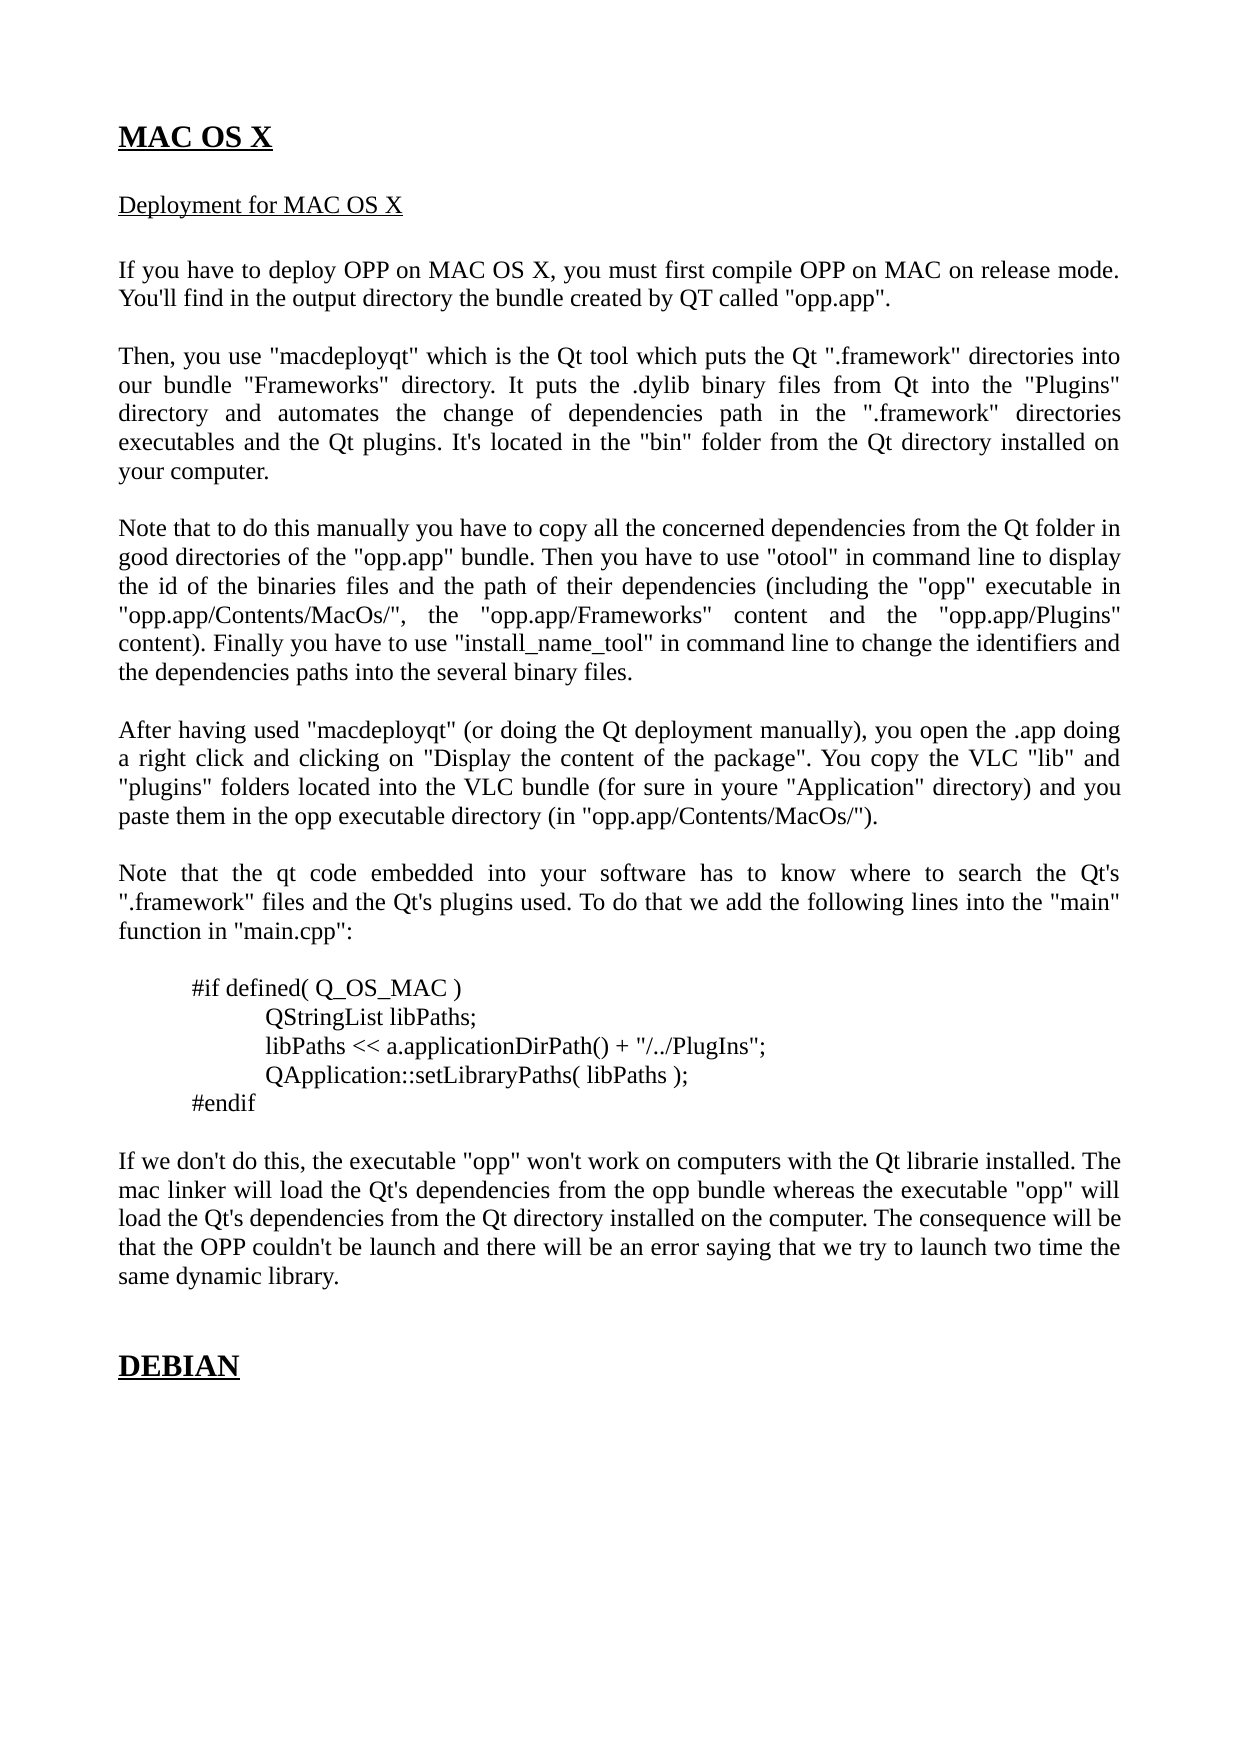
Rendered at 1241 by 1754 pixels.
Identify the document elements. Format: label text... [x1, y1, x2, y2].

text MAC OS X [118, 118, 1122, 154]
text After having used "macdeployqt" (or doing the Qt deployment manually), you open the .app doing a right click and clicking on "Display the content of the package". You copy the VLC "lib" and "plugins" folders located into the VLC bundle (for sure in youre "Application" directory) and you paste them in the opp executable directory (in "opp.app/Contents/MacOs/"). [118, 715, 1122, 830]
text #if defined( Q_OS_MAC ) [118, 973, 1122, 1002]
text Note that to do this manually you have to copy all the concerned dependencies from the Qt folder in good directories of the "opp.app" bundle. Then you have to use "otool" in command line to display the id of the binaries files and the path of their dependencies (including the "opp" executable in "opp.app/Contents/MacOs/", the "opp.app/Frameworks" content and the "opp.app/Plugins" content). Finally you have to use "install_name_tool" in command line to change the identifiers and the dependencies paths into the several binary files. [118, 513, 1122, 686]
text If you have to deploy OPP on MAC OS X, you must first compile OPP on MAC on release mode. You'll find in the output directory the bundle created by QT called "opp.app". [118, 255, 1122, 312]
text Note that the qt code embedded into your software has to know where to search the Qt's ".framework" files and the Qt's plugins used. To do that we add the following lines into the "main" function in "main.cpp": [118, 858, 1122, 945]
text If we don't do this, the executable "opp" won't work on computers with the Qt librarie installed. The mac linker will load the Qt's dependencies from the opp bundle whereas the executable "opp" will load the Qt's dependencies from the Qt directory installed on the computer. The consequence will be that the OPP couldn't be launch and there will be an error saying that we try to launch two time the same dynamic library. [118, 1146, 1122, 1290]
text QApplication::setLibraryPaths( libPaths ); [118, 1060, 1122, 1088]
text libPaths << a.applicationDirPath() + "/../PlugIns"; [118, 1031, 1122, 1060]
text QStringList libPaths; [118, 1002, 1122, 1031]
text Deployment for MAC OS X [118, 190, 1122, 219]
text #endif [118, 1088, 1122, 1117]
text DEBIAN [118, 1347, 1122, 1383]
text Then, you use "macdeployqt" which is the Qt tool which puts the Qt ".framework" directories into our bundle "Frameworks" directory. It puts the .dylib binary files from Qt into the "Plugins" directory and automates the change of dependencies path in the ".framework" directories executables and the Qt plugins. It's located in the "bin" folder from the Qt directory installed on your computer. [118, 341, 1122, 485]
